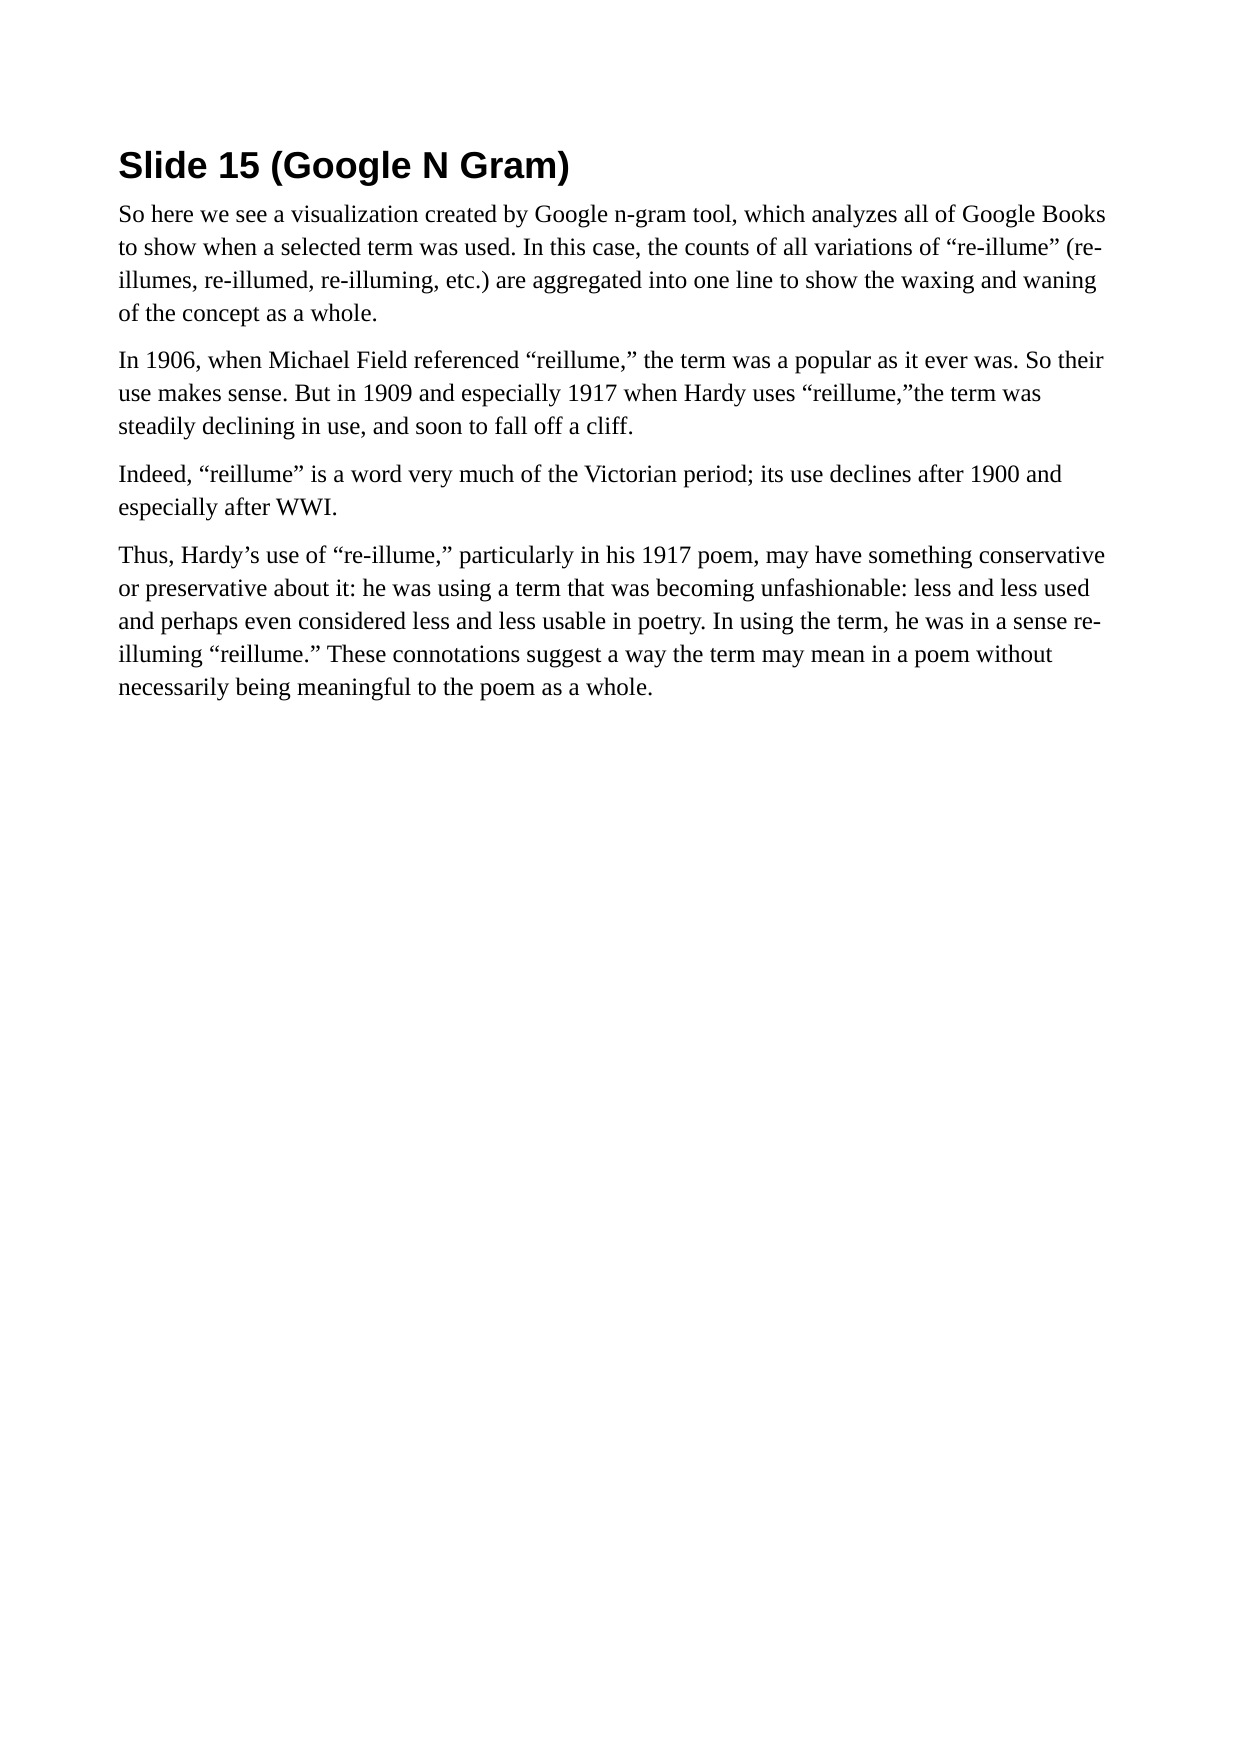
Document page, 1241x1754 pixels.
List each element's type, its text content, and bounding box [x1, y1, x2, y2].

text In 1906, when Michael Field referenced “reillume,” the term was a popular as it ever was. So their use makes sense. But in 1909 and especially 1917 when Hardy uses “reillume,”the term was steadily declining in use, and soon to fall off a cliff. [118, 345, 1122, 440]
text Thus, Hardy’s use of “re-illume,” particularly in his 1917 poem, may have something conservative or preservative about it: he was using a term that was becoming unfashionable: less and less used and perhaps even considered less and less usable in poetry. In using the term, he was in a sense re-illuming “reillume.” These connotations suggest a way the term may mean in a poem without necessarily being meaningful to the poem as a whole. [118, 540, 1122, 701]
subtitle Slide 15 (Google N Gram) [118, 143, 1122, 186]
text So here we see a visualization created by Google n-gram tool, which analyzes all of Google Books to show when a selected term was used. In this case, the counts of all variations of “re-illume” (re-illumes, re-illumed, re-illuming, etc.) are aggregated into one line to show the waxing and waning of the concept as a whole. [118, 199, 1122, 327]
text Indeed, “reillume” is a word very much of the Victorian period; its use declines after 1900 and especially after WWI. [118, 459, 1122, 521]
